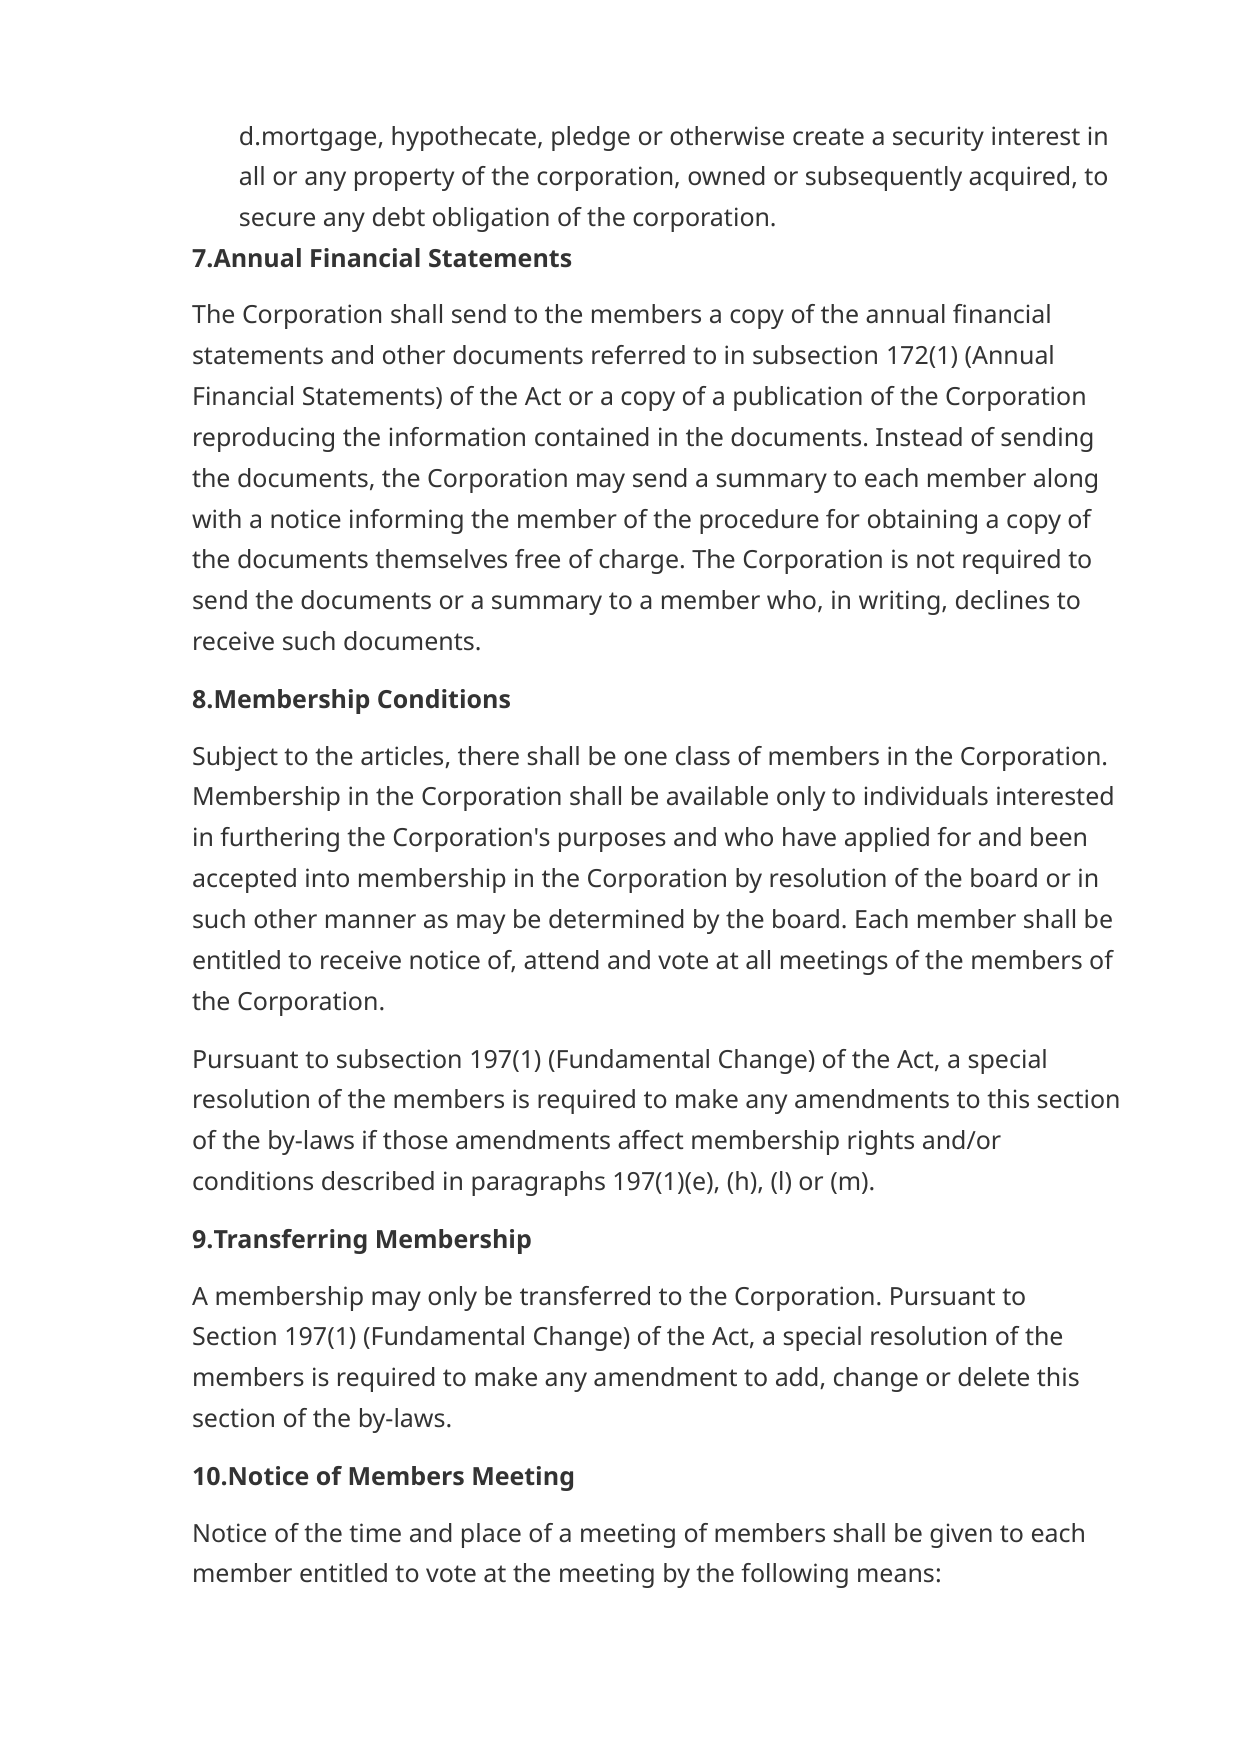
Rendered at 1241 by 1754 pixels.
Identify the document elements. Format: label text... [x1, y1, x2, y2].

list Pursuant to subsection 197(1) (Fundamental Change) of the Act, a special resolution of the members is required to make any amendments to this section of the by-laws if those amendments affect membership rights and/or conditions described in paragraphs 197(1)(e), (h), (l) or (m). [118, 1041, 1122, 1198]
list Transferring Membership [118, 1222, 1122, 1256]
list Annual Financial Statements [118, 241, 1122, 275]
list The Corporation shall send to the members a copy of the annual financial statements and other documents referred to in subsection 172(1) (Annual Financial Statements) of the Act or a copy of a publication of the Corporation reproducing the information contained in the documents. Instead of sending the documents, the Corporation may send a summary to each member along with a notice informing the member of the procedure for obtaining a copy of the documents themselves free of charge. The Corporation is not required to send the documents or a summary to a member who, in writing, declines to receive such documents. [118, 297, 1122, 658]
list Notice of Members Meeting [118, 1459, 1122, 1493]
list Membership Conditions [118, 682, 1122, 716]
list Subject to the articles, there shall be one class of members in the Corporation. Membership in the Corporation shall be available only to individuals interested in furthering the Corporation's purposes and who have applied for and been accepted into membership in the Corporation by resolution of the board or in such other manner as may be determined by the board. Each member shall be entitled to receive notice of, attend and vote at all meetings of the members of the Corporation. [118, 738, 1122, 1017]
list A membership may only be transferred to the Corporation. Pursuant to Section 197(1) (Fundamental Change) of the Act, a special resolution of the members is required to make any amendment to add, change or delete this section of the by-laws. [118, 1278, 1122, 1435]
list Notice of the time and place of a meeting of members shall be given to each member entitled to vote at the meeting by the following means: [118, 1515, 1122, 1590]
list mortgage, hypothecate, pledge or otherwise create a security interest in all or any property of the corporation, owned or subsequently acquired, to secure any debt obligation of the corporation. [118, 118, 1122, 234]
